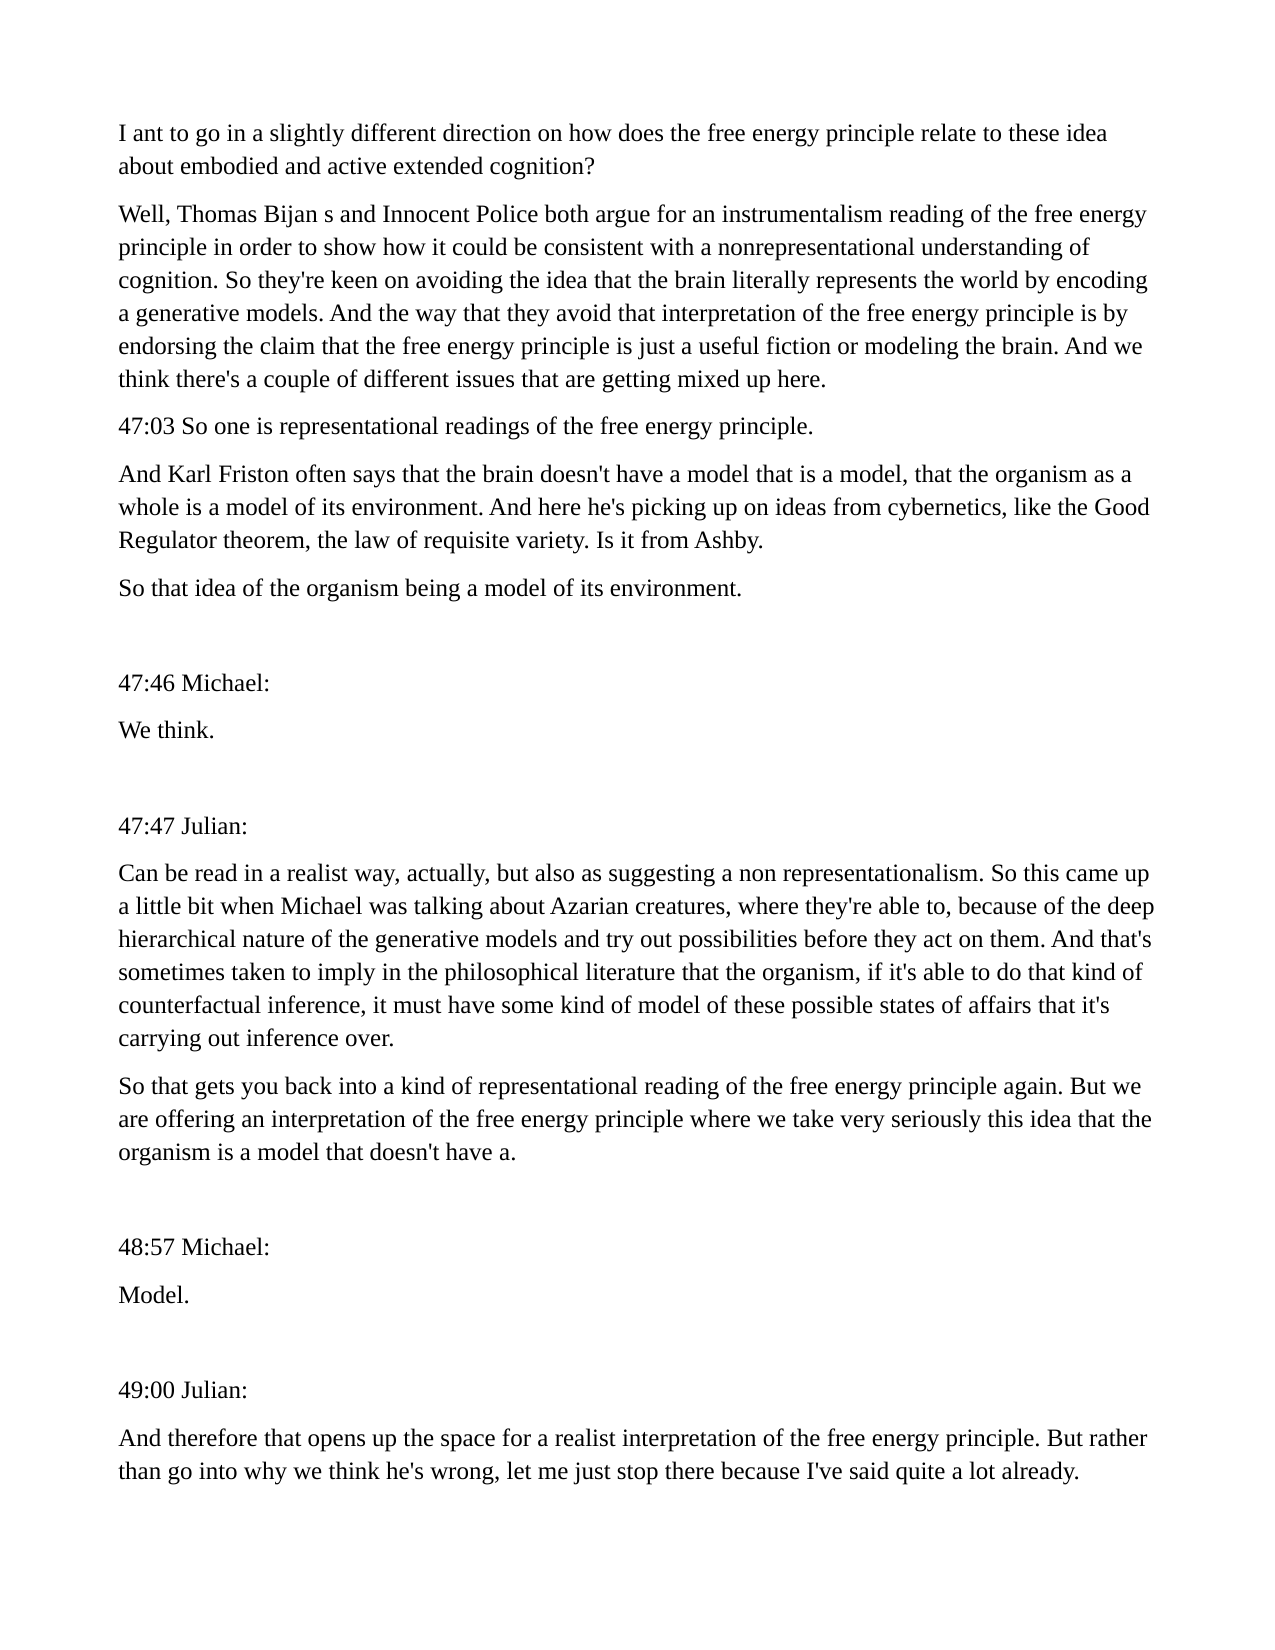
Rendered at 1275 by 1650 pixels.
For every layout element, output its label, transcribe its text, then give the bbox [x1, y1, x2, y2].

text And therefore that opens up the space for a realist interpretation of the free energy principle. But rather than go into why we think he's wrong, let me just stop there because I've said quite a lot already. [118, 1423, 1157, 1484]
text And Karl Friston often says that the brain doesn't have a model that is a model, that the organism as a whole is a model of its environment. And here he's picking up on ideas from cybernetics, like the Good Regulator theorem, the law of requisite variety. Is it from Ashby. [118, 459, 1157, 554]
text We think. [118, 716, 1157, 744]
text Can be read in a realist way, actually, but also as suggesting a non representationalism. So this came up a little bit when Michael was talking about Azarian creatures, where they're able to, because of the deep hierarchical nature of the generative models and try out possibilities before they act on them. And that's sometimes taken to imply in the philosophical literature that the organism, if it's able to do that kind of counterfactual inference, it must have some kind of model of these possible states of affairs that it's carrying out inference over. [118, 858, 1157, 1052]
text Model. [118, 1280, 1157, 1309]
text 47:47 Julian: [118, 811, 1157, 839]
text 47:46 Michael: [118, 668, 1157, 697]
text Well, Thomas Bijan s and Innocent Police both argue for an instrumentalism reading of the free energy principle in order to show how it could be consistent with a nonrepresentational understanding of cognition. So they're keen on avoiding the idea that the brain literally represents the world by encoding a generative models. And the way that they avoid that interpretation of the free energy principle is by endorsing the claim that the free energy principle is just a useful fiction or modeling the brain. And we think there's a couple of different issues that are getting mixed up here. [118, 199, 1157, 393]
text I ant to go in a slightly different direction on how does the free energy principle relate to these idea about embodied and active extended cognition? [118, 118, 1157, 180]
text So that idea of the organism being a model of its environment. [118, 573, 1157, 601]
text So that gets you back into a kind of representational reading of the free energy principle again. But we are offering an interpretation of the free energy principle where we take very seriously this idea that the organism is a model that doesn't have a. [118, 1071, 1157, 1166]
text 47:03 So one is representational readings of the free energy principle. [118, 411, 1157, 440]
text 48:57 Michael: [118, 1232, 1157, 1261]
text 49:00 Julian: [118, 1375, 1157, 1404]
